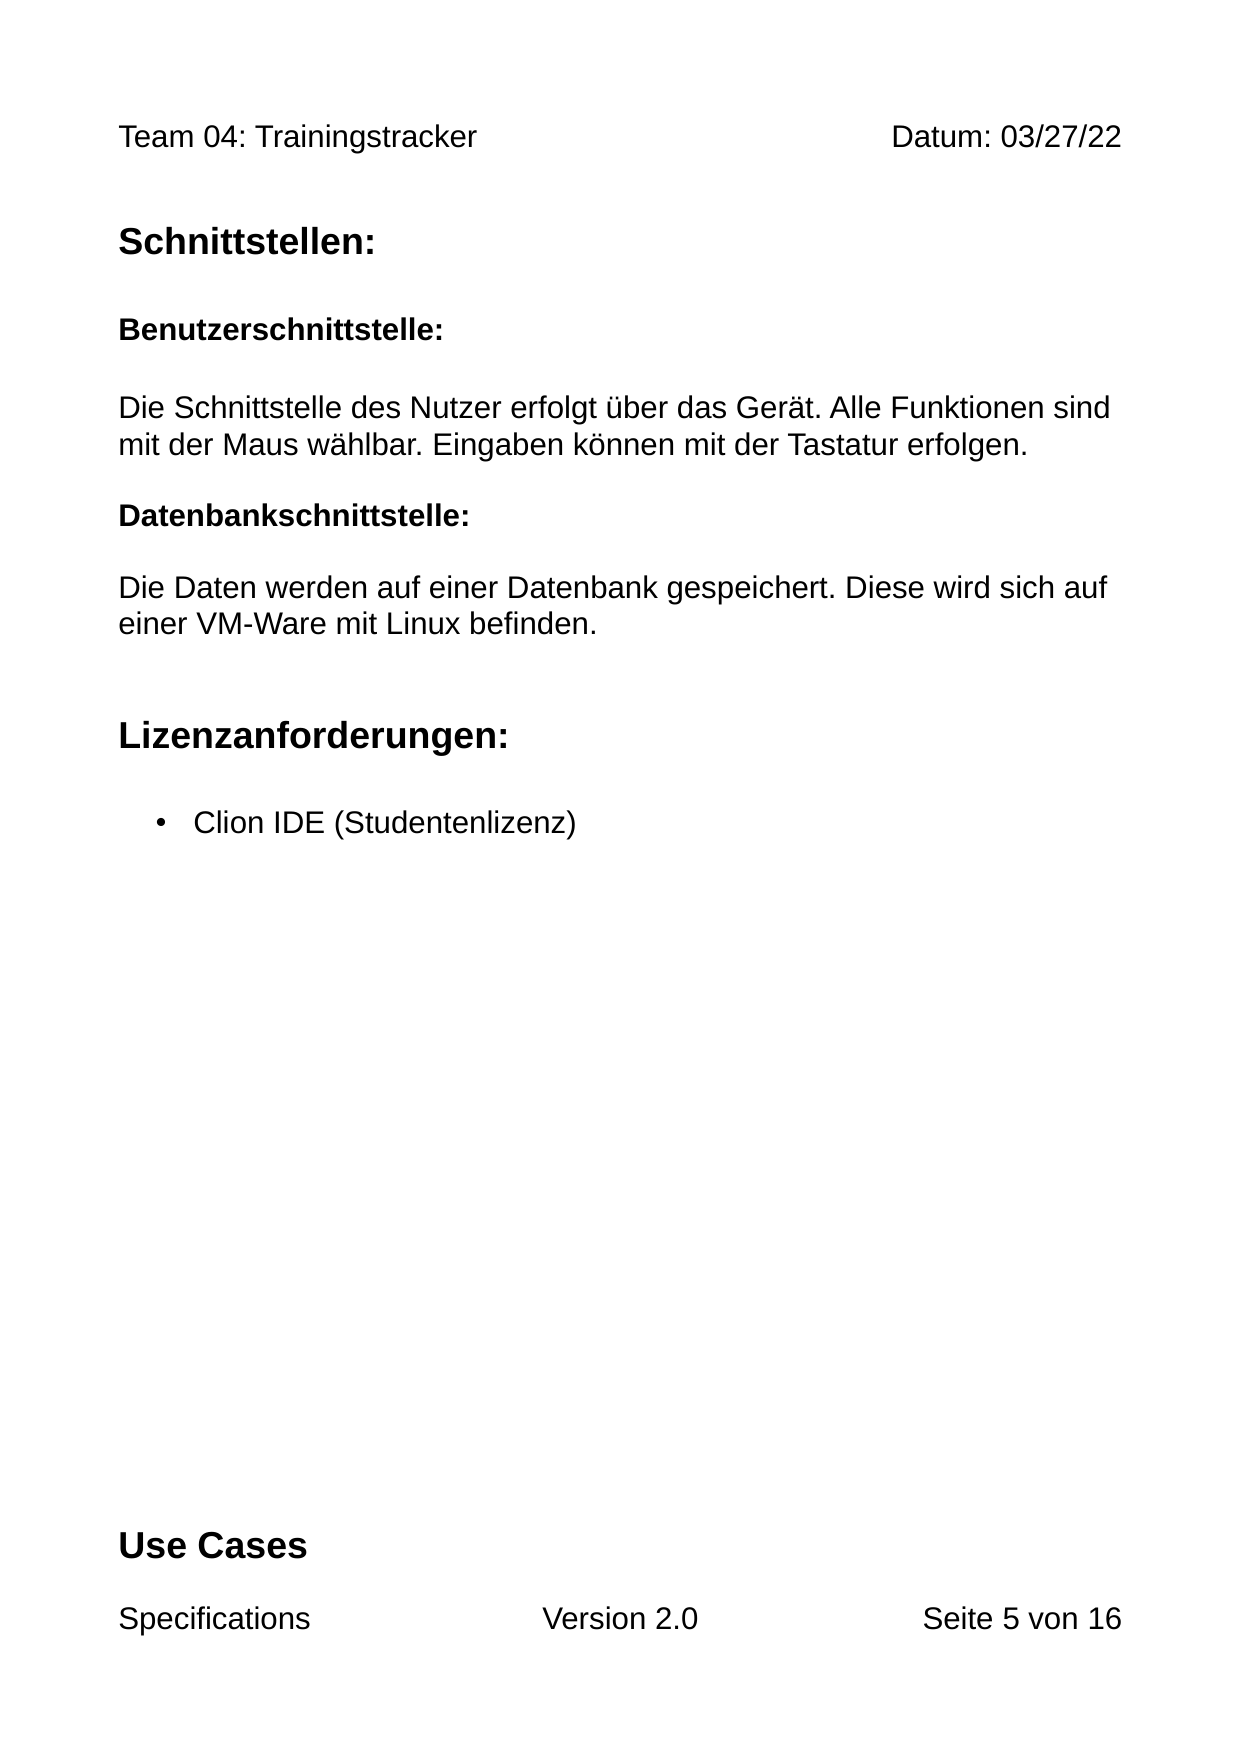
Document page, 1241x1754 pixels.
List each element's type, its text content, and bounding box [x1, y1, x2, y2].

text Use Cases [118, 1523, 1122, 1566]
text Lizenzanforderungen: [118, 713, 1122, 756]
text Benutzerschnittstelle: [118, 311, 1122, 346]
text Die Daten werden auf einer Datenbank gespeichert. Diese wird sich auf einer VM-Ware mit Linux befinden. [118, 569, 1122, 641]
text Datenbankschnittstelle: [118, 497, 1122, 533]
text Die Schnittstelle des Nutzer erfolgt über das Gerät. Alle Funktionen sind mit der Maus wählbar. Eingaben können mit der Tastatur erfolgen. [118, 389, 1122, 461]
text Schnittstellen: [118, 219, 1122, 263]
list Clion IDE (Studentenlizenz) [156, 804, 1122, 840]
